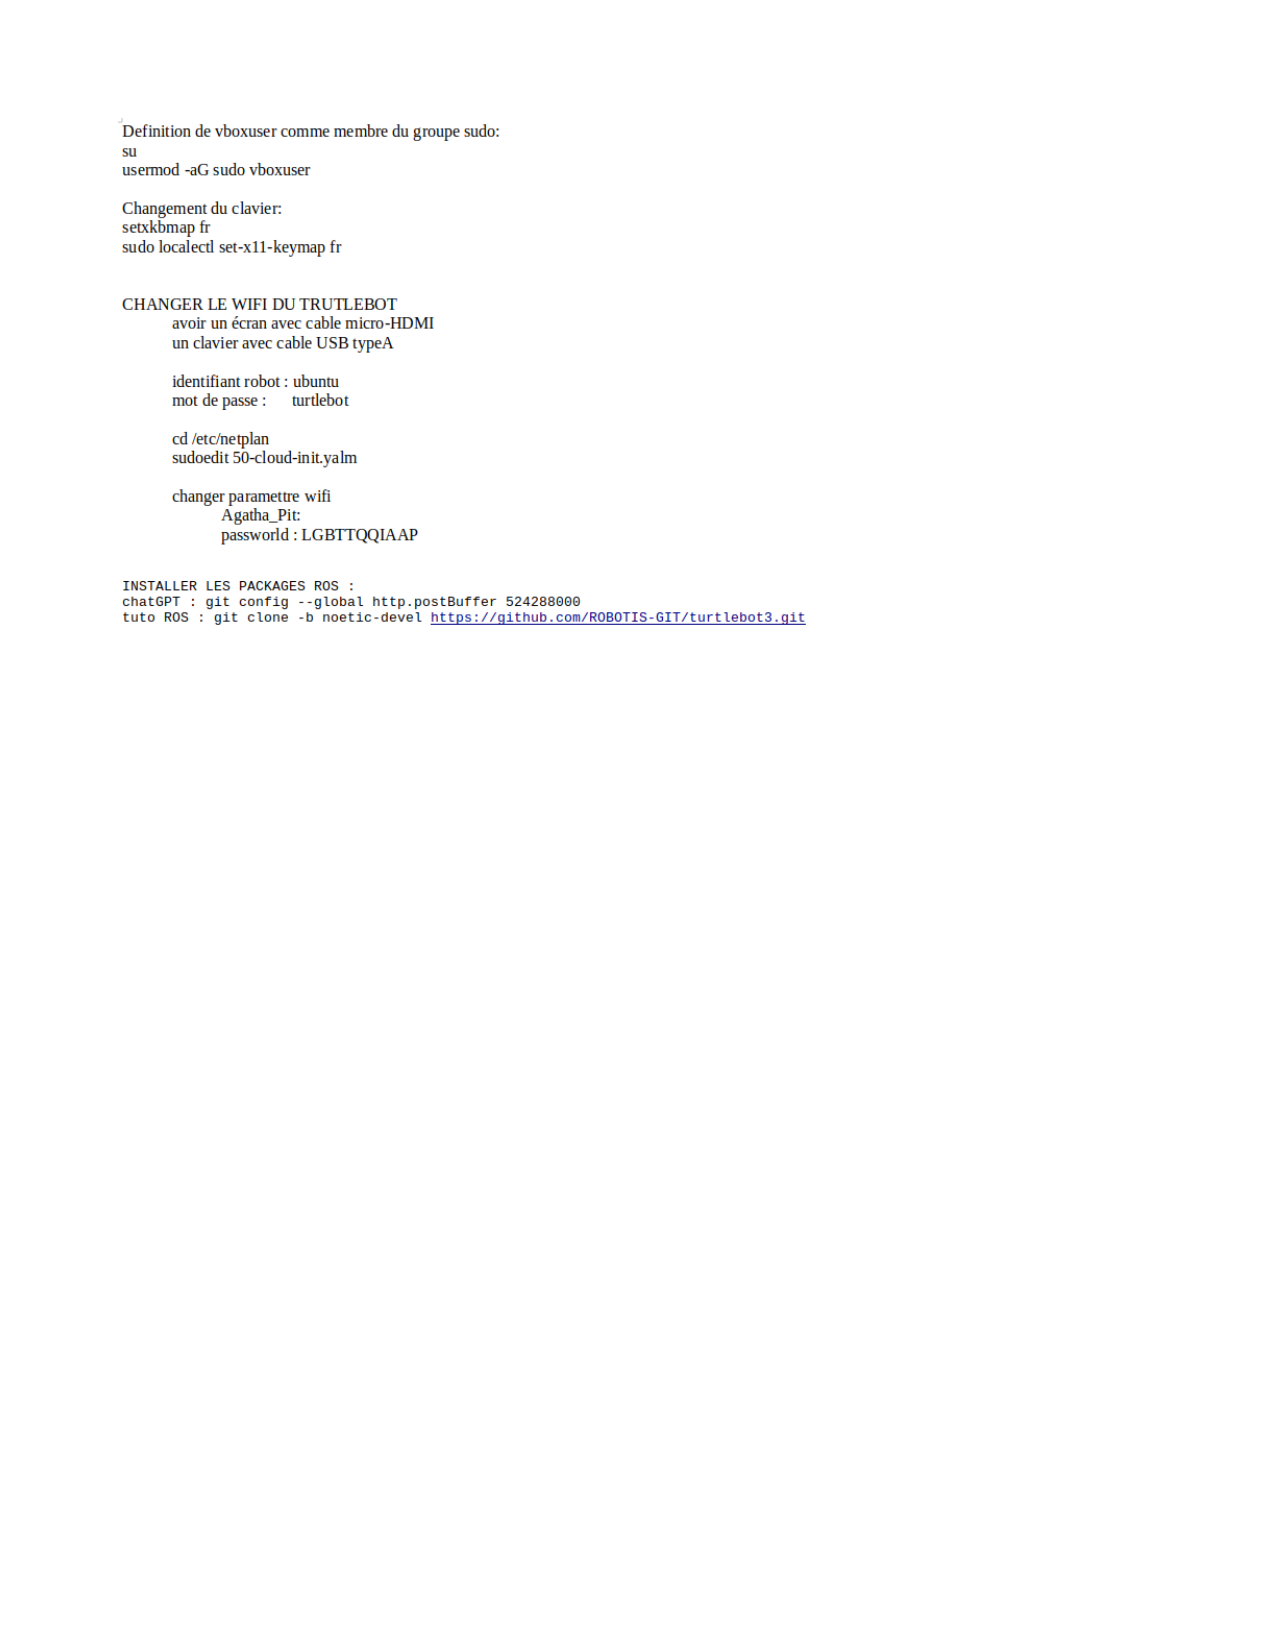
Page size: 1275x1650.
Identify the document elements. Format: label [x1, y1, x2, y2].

picture [118, 118, 810, 629]
